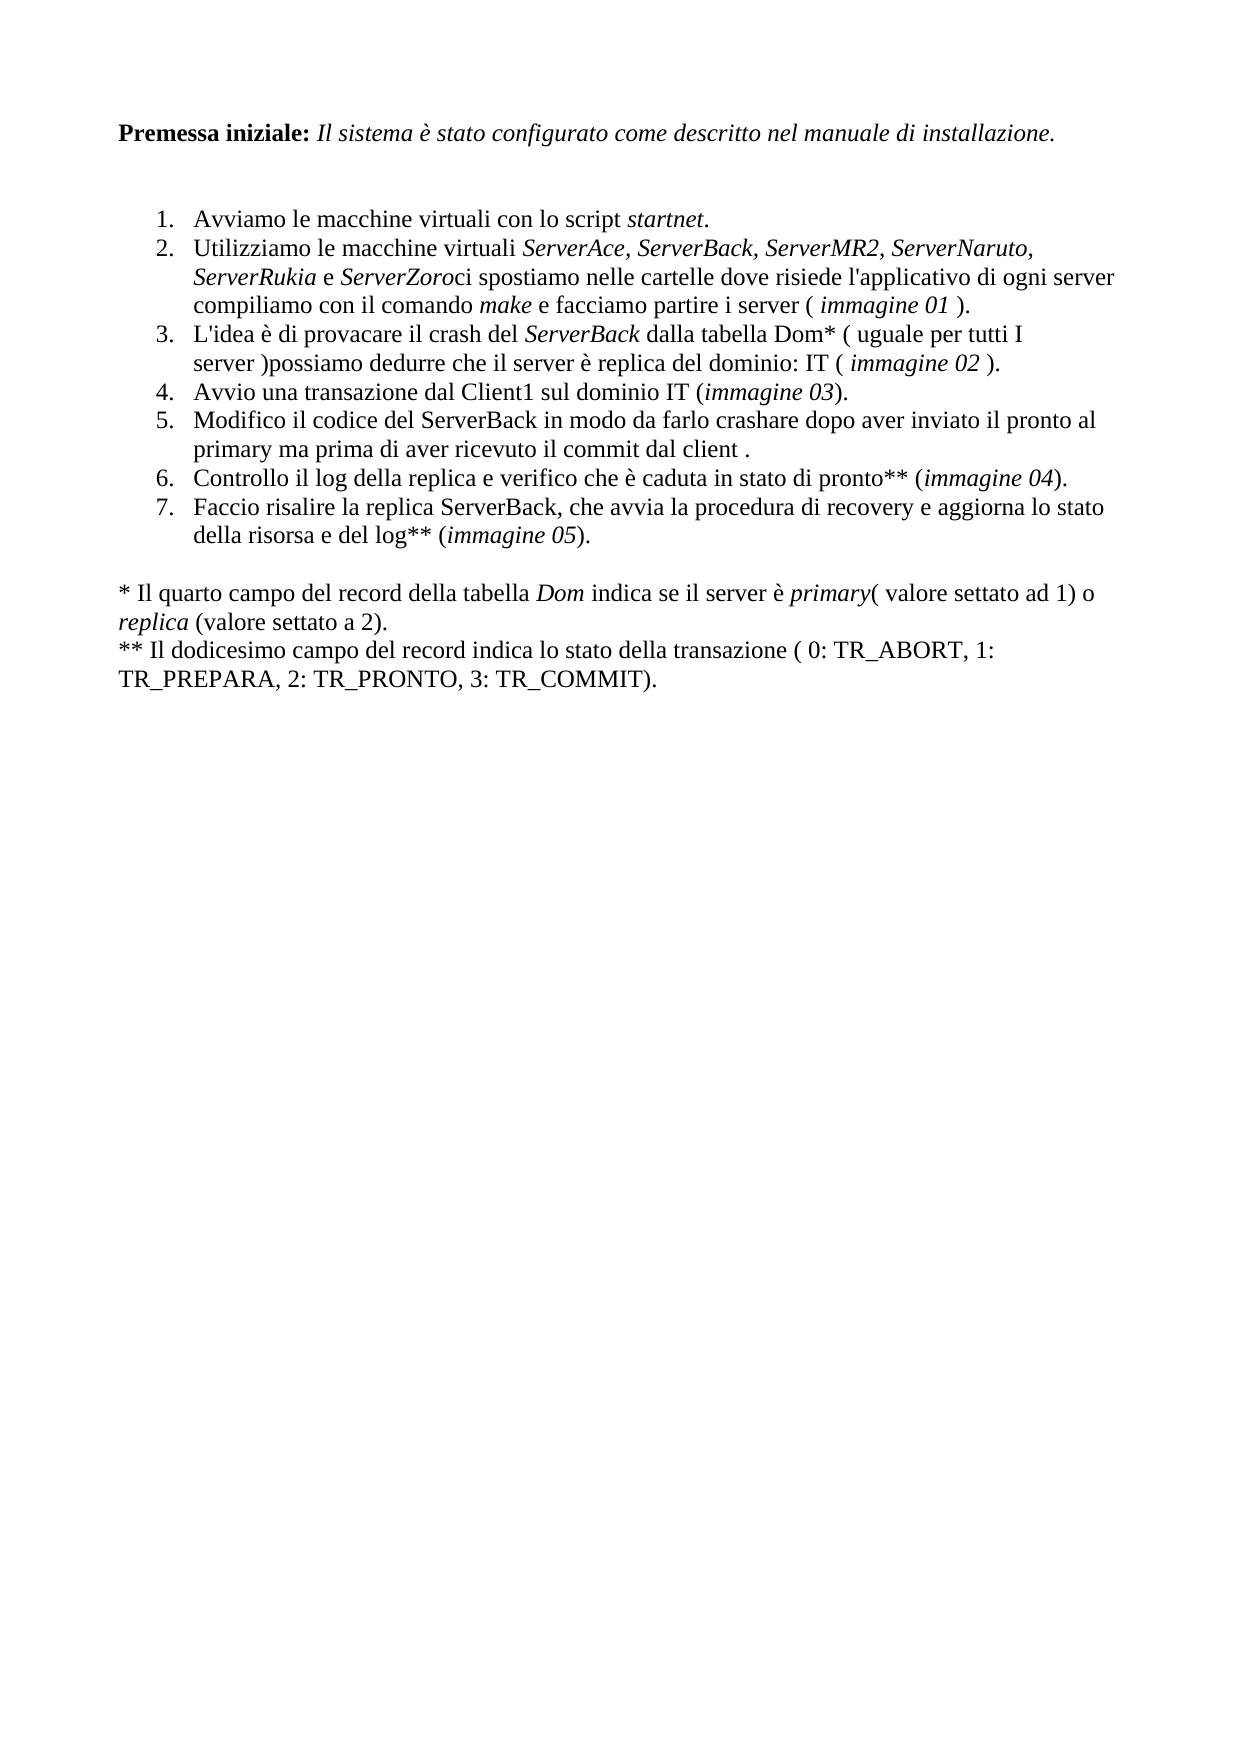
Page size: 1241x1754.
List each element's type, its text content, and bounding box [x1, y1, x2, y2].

list L'idea è di provacare il crash del ServerBack dalla tabella Dom* ( uguale per tutti I server )possiamo dedurre che il server è replica del dominio: IT ( immagine 02 ). [156, 319, 1122, 377]
list Controllo il log della replica e verifico che è caduta in stato di pronto** (immagine 04). [156, 463, 1122, 492]
list Avviamo le macchine virtuali con lo script startnet. [156, 204, 1122, 233]
text * Il quarto campo del record della tabella Dom indica se il server è primary( valore settato ad 1) o replica (valore settato a 2). [118, 578, 1122, 636]
list Utilizziamo le macchine virtuali ServerAce, ServerBack, ServerMR2, ServerNaruto, ServerRukia e ServerZoroci spostiamo nelle cartelle dove risiede l'applicativo di ogni server compiliamo con il comando make e facciamo partire i server ( immagine 01 ). [156, 233, 1122, 319]
list Modifico il codice del ServerBack in modo da farlo crashare dopo aver inviato il pronto al primary ma prima di aver ricevuto il commit dal client . [156, 406, 1122, 463]
text Premessa iniziale: Il sistema è stato configurato come descritto nel manuale di installazione. [118, 118, 1122, 147]
text ** Il dodicesimo campo del record indica lo stato della transazione ( 0: TR_ABORT, 1: TR_PREPARA, 2: TR_PRONTO, 3: TR_COMMIT). [118, 636, 1122, 693]
list Faccio risalire la replica ServerBack, che avvia la procedura di recovery e aggiorna lo stato della risorsa e del log** (immagine 05). [156, 492, 1122, 549]
list Avvio una transazione dal Client1 sul dominio IT (immagine 03). [156, 377, 1122, 406]
